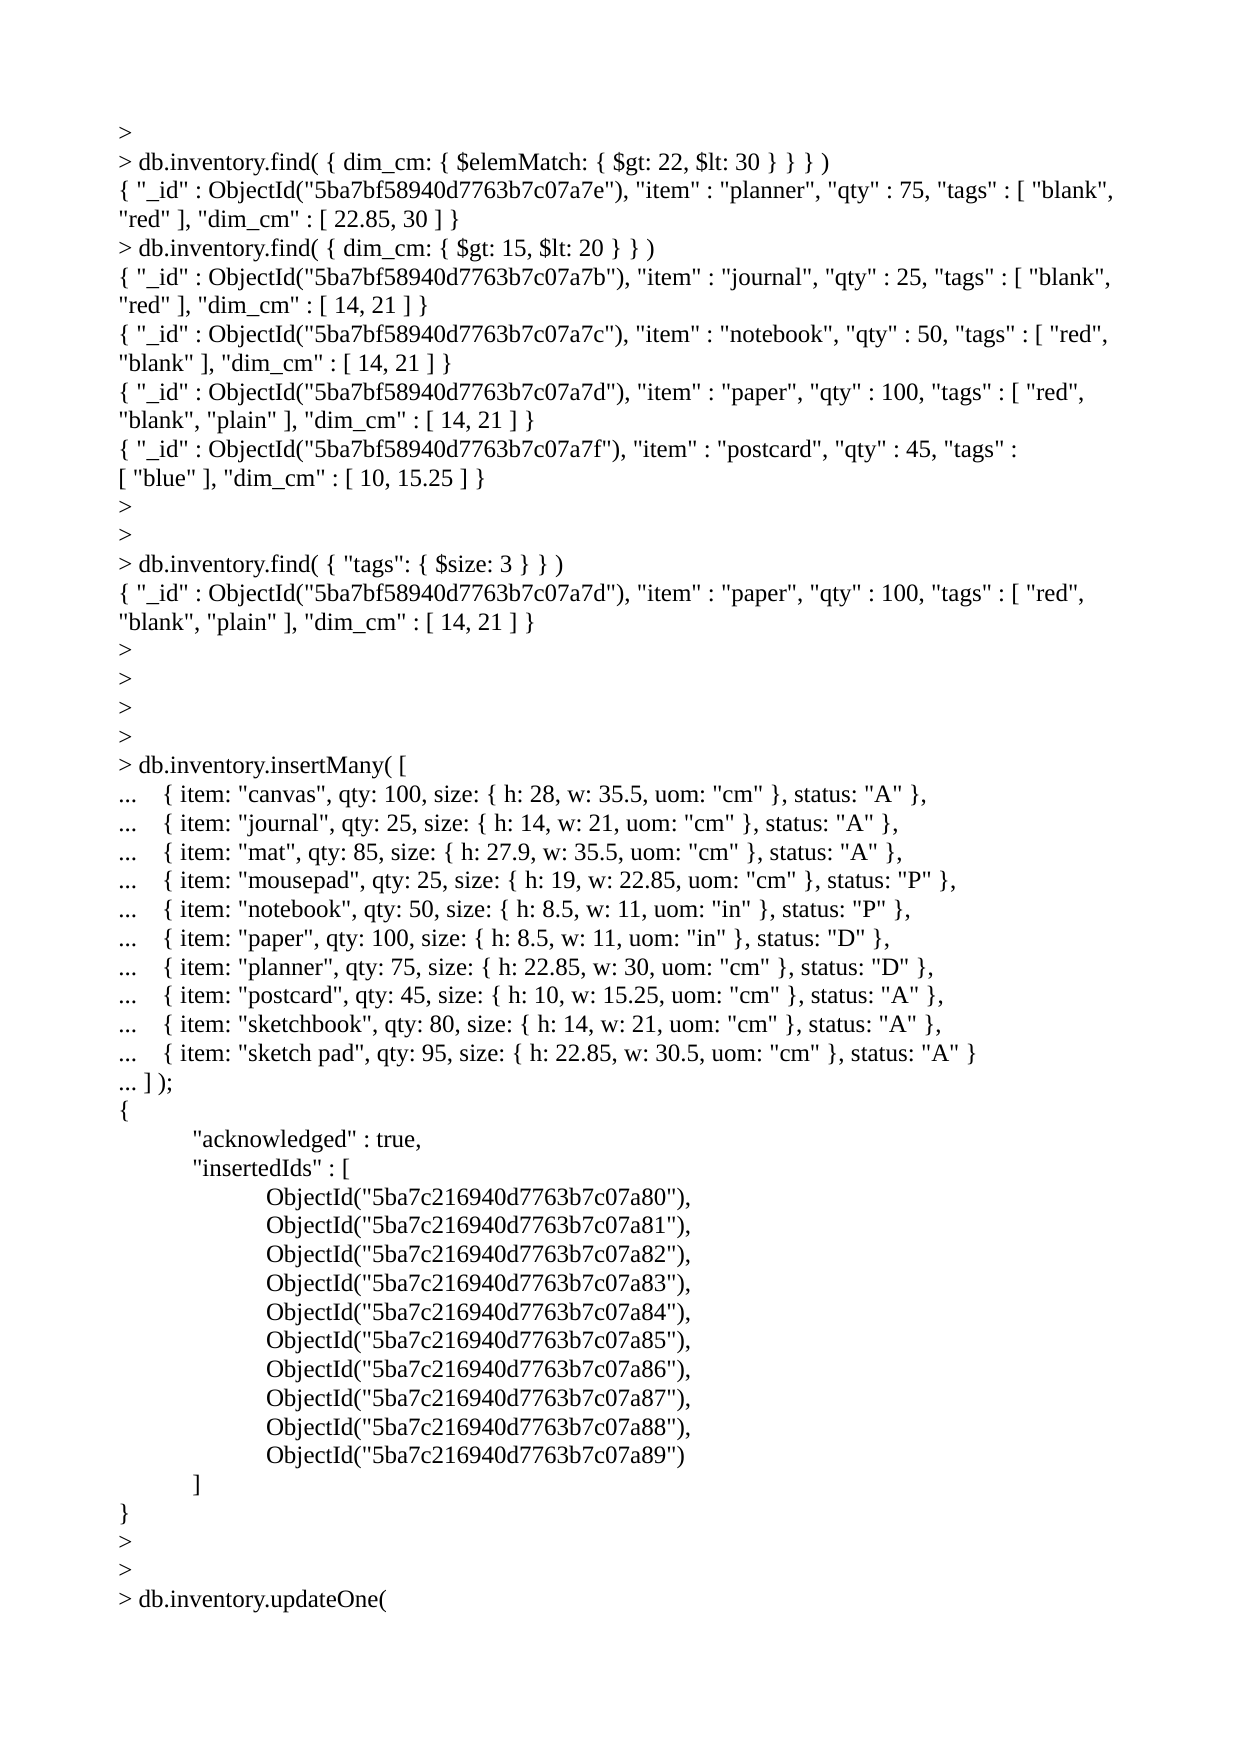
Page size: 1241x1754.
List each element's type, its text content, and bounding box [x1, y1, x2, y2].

text { [118, 1096, 1122, 1124]
text { "_id" : ObjectId("5ba7bf58940d7763b7c07a7e"), "item" : "planner", "qty" : 75, "tags" : [ "blank", "red" ], "dim_cm" : [ 22.85, 30 ] } [118, 176, 1122, 233]
text ... { item: "paper", qty: 100, size: { h: 8.5, w: 11, uom: "in" }, status: "D" }, [118, 923, 1122, 952]
text ... { item: "sketch pad", qty: 95, size: { h: 22.85, w: 30.5, uom: "cm" }, status: "A" } [118, 1038, 1122, 1067]
text ... { item: "sketchbook", qty: 80, size: { h: 14, w: 21, uom: "cm" }, status: "A" }, [118, 1009, 1122, 1038]
text ... { item: "postcard", qty: 45, size: { h: 10, w: 15.25, uom: "cm" }, status: "A" }, [118, 981, 1122, 1009]
text > [118, 1556, 1122, 1584]
text } [118, 1498, 1122, 1527]
text ObjectId("5ba7c216940d7763b7c07a80"), [118, 1182, 1122, 1211]
text > db.inventory.insertMany( [ [118, 751, 1122, 779]
text ... { item: "mat", qty: 85, size: { h: 27.9, w: 35.5, uom: "cm" }, status: "A" }, [118, 837, 1122, 866]
text ... { item: "journal", qty: 25, size: { h: 14, w: 21, uom: "cm" }, status: "A" }, [118, 808, 1122, 837]
text { "_id" : ObjectId("5ba7bf58940d7763b7c07a7f"), "item" : "postcard", "qty" : 45, "tags" : [ "blue" ], "dim_cm" : [ 10, 15.25 ] } [118, 434, 1122, 492]
text > db.inventory.find( { "tags": { $size: 3 } } ) [118, 549, 1122, 578]
text ObjectId("5ba7c216940d7763b7c07a89") [118, 1441, 1122, 1469]
text ObjectId("5ba7c216940d7763b7c07a82"), [118, 1239, 1122, 1268]
text ] [118, 1469, 1122, 1498]
text > [118, 1527, 1122, 1556]
text ObjectId("5ba7c216940d7763b7c07a88"), [118, 1412, 1122, 1441]
text { "_id" : ObjectId("5ba7bf58940d7763b7c07a7d"), "item" : "paper", "qty" : 100, "tags" : [ "red", "blank", "plain" ], "dim_cm" : [ 14, 21 ] } [118, 578, 1122, 636]
text "insertedIds" : [ [118, 1153, 1122, 1182]
text ObjectId("5ba7c216940d7763b7c07a83"), [118, 1268, 1122, 1297]
text { "_id" : ObjectId("5ba7bf58940d7763b7c07a7b"), "item" : "journal", "qty" : 25, "tags" : [ "blank", "red" ], "dim_cm" : [ 14, 21 ] } [118, 262, 1122, 319]
text > [118, 664, 1122, 693]
text ObjectId("5ba7c216940d7763b7c07a85"), [118, 1326, 1122, 1354]
text > [118, 722, 1122, 751]
text ... { item: "notebook", qty: 50, size: { h: 8.5, w: 11, uom: "in" }, status: "P" }, [118, 894, 1122, 923]
text > [118, 521, 1122, 549]
text > [118, 492, 1122, 521]
text ObjectId("5ba7c216940d7763b7c07a86"), [118, 1354, 1122, 1383]
text > [118, 636, 1122, 664]
text ... { item: "mousepad", qty: 25, size: { h: 19, w: 22.85, uom: "cm" }, status: "P" }, [118, 866, 1122, 894]
text ObjectId("5ba7c216940d7763b7c07a84"), [118, 1297, 1122, 1326]
text ObjectId("5ba7c216940d7763b7c07a87"), [118, 1383, 1122, 1412]
text "acknowledged" : true, [118, 1124, 1122, 1153]
text ... ] ); [118, 1067, 1122, 1096]
text ObjectId("5ba7c216940d7763b7c07a81"), [118, 1211, 1122, 1239]
text ... { item: "canvas", qty: 100, size: { h: 28, w: 35.5, uom: "cm" }, status: "A" }, [118, 779, 1122, 808]
text > db.inventory.find( { dim_cm: { $elemMatch: { $gt: 22, $lt: 30 } } } ) [118, 147, 1122, 176]
text { "_id" : ObjectId("5ba7bf58940d7763b7c07a7c"), "item" : "notebook", "qty" : 50, "tags" : [ "red", "blank" ], "dim_cm" : [ 14, 21 ] } [118, 319, 1122, 377]
text > db.inventory.updateOne( [118, 1584, 1122, 1613]
text > db.inventory.find( { dim_cm: { $gt: 15, $lt: 20 } } ) [118, 233, 1122, 262]
text ... { item: "planner", qty: 75, size: { h: 22.85, w: 30, uom: "cm" }, status: "D" }, [118, 952, 1122, 981]
text > [118, 693, 1122, 722]
text { "_id" : ObjectId("5ba7bf58940d7763b7c07a7d"), "item" : "paper", "qty" : 100, "tags" : [ "red", "blank", "plain" ], "dim_cm" : [ 14, 21 ] } [118, 377, 1122, 434]
text > [118, 118, 1122, 147]
